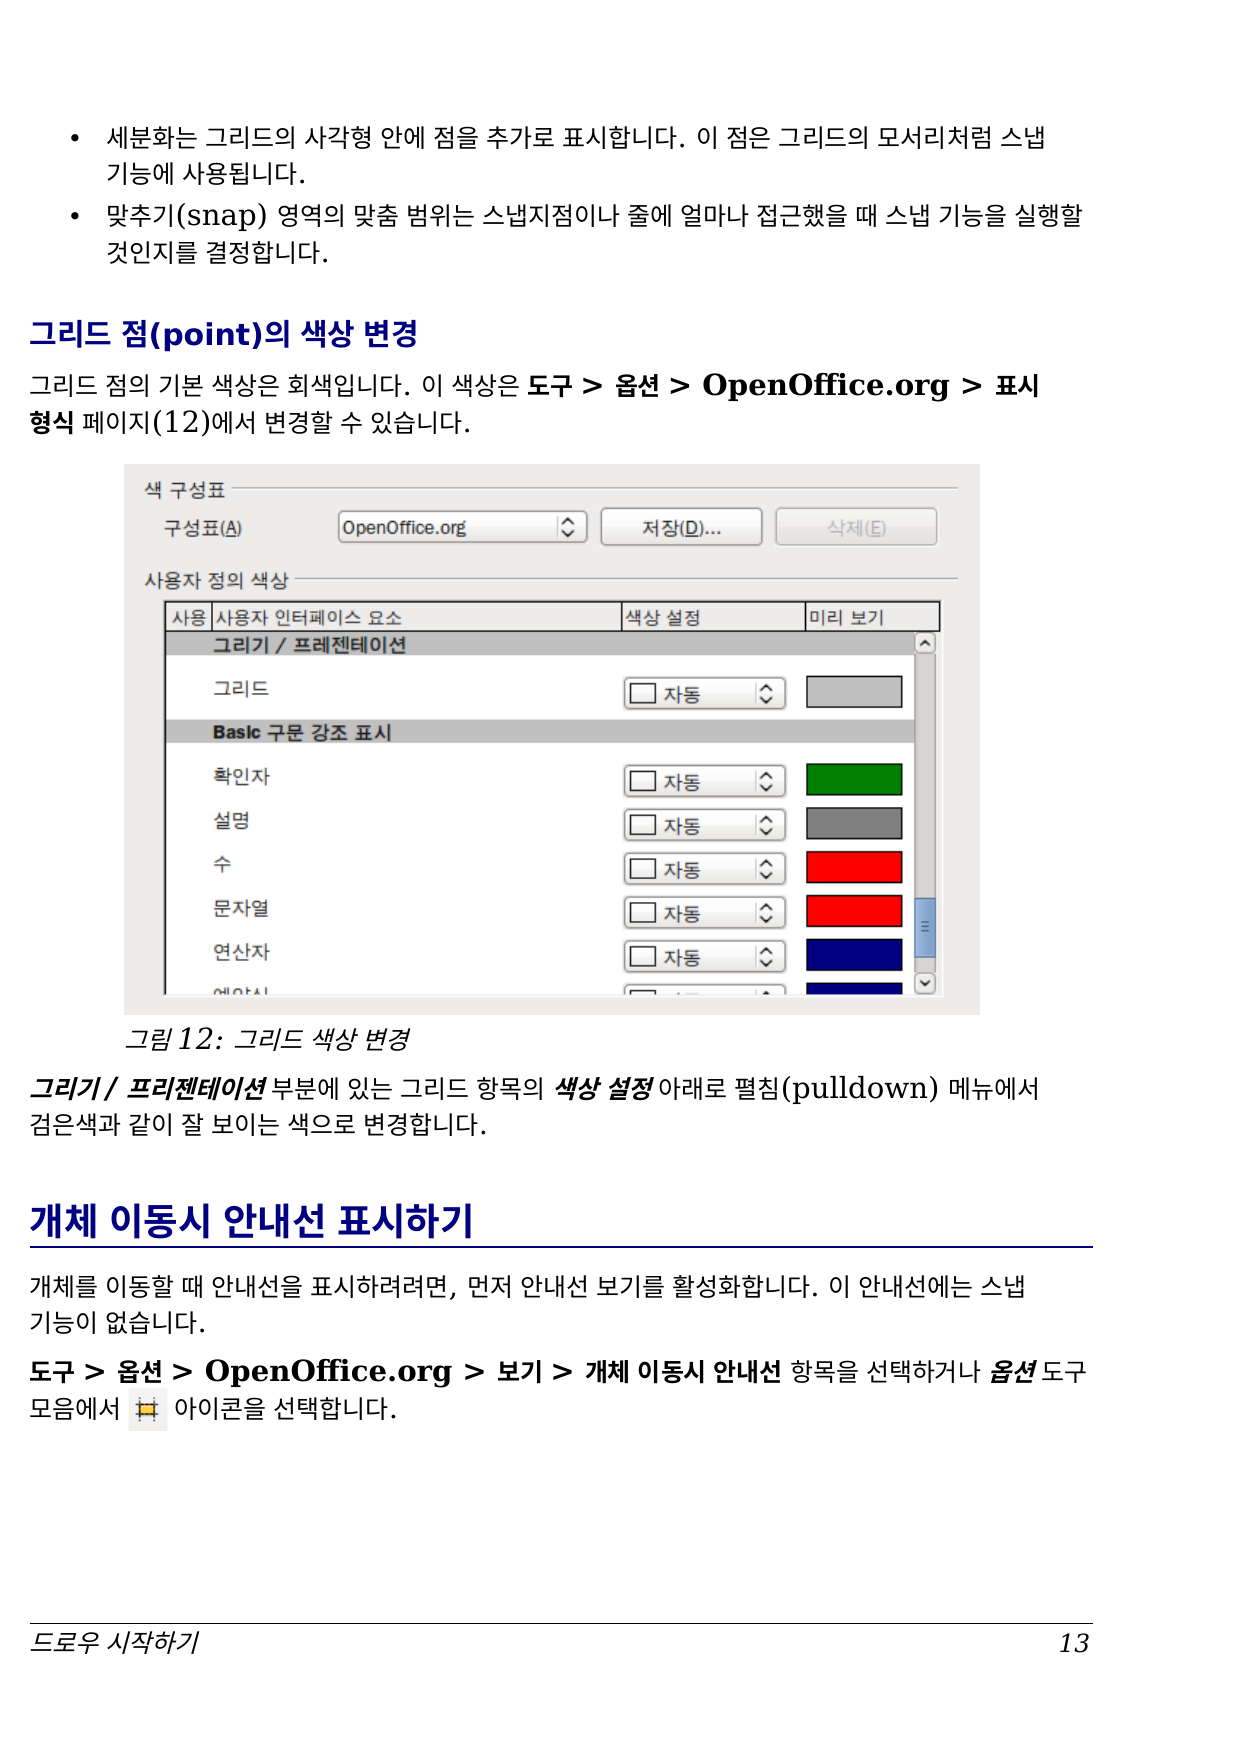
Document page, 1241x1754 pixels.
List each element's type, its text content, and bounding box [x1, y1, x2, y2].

subtitle 개체 이동시 안내선 표시하기 [29, 1192, 1093, 1248]
list 세분화는 그리드의 사각형 안에 점을 추가로 표시합니다. 이 점은 그리드의 모서리처럼 스냅 기능에 사용됩니다. [67, 118, 1093, 191]
list 맞추기(snap) 영역의 맞춤 범위는 스냅지점이나 줄에 얼마나 접근했을 때 스냅 기능을 실행할 것인지를 결정합니다. [67, 197, 1093, 269]
picture [124, 464, 980, 1015]
text 그림 12: 그리드 색상 변경 [124, 1021, 998, 1057]
subtitle 그리드 점(point)의 색상 변경 [29, 311, 1093, 354]
text 도구 > 옵션 > OpenOffice.org > 보기 > 개체 이동시 안내선 항목을 선택하거나 옵션 도구 모음에서 아이콘을 선택합니다. [29, 1352, 1093, 1430]
text 그리기 / 프리젠테이션 부분에 있는 그리드 항목의 색상 설정 아래로 펼침(pulldown) 메뉴에서 검은색과 같이 잘 보이는 색으로 변경합니다. [29, 1069, 1093, 1142]
text 개체를 이동할 때 안내선을 표시하려려면, 먼저 안내선 보기를 활성화합니다. 이 안내선에는 스냅 기능이 없습니다. [29, 1267, 1093, 1339]
picture [128, 1388, 168, 1431]
text 그리드 점의 기본 색상은 회색입니다. 이 색상은 도구 > 옵션 > OpenOffice.org > 표시 형식 페이지(그림 12)에서 변경할 수 있습니다. [29, 367, 1093, 439]
